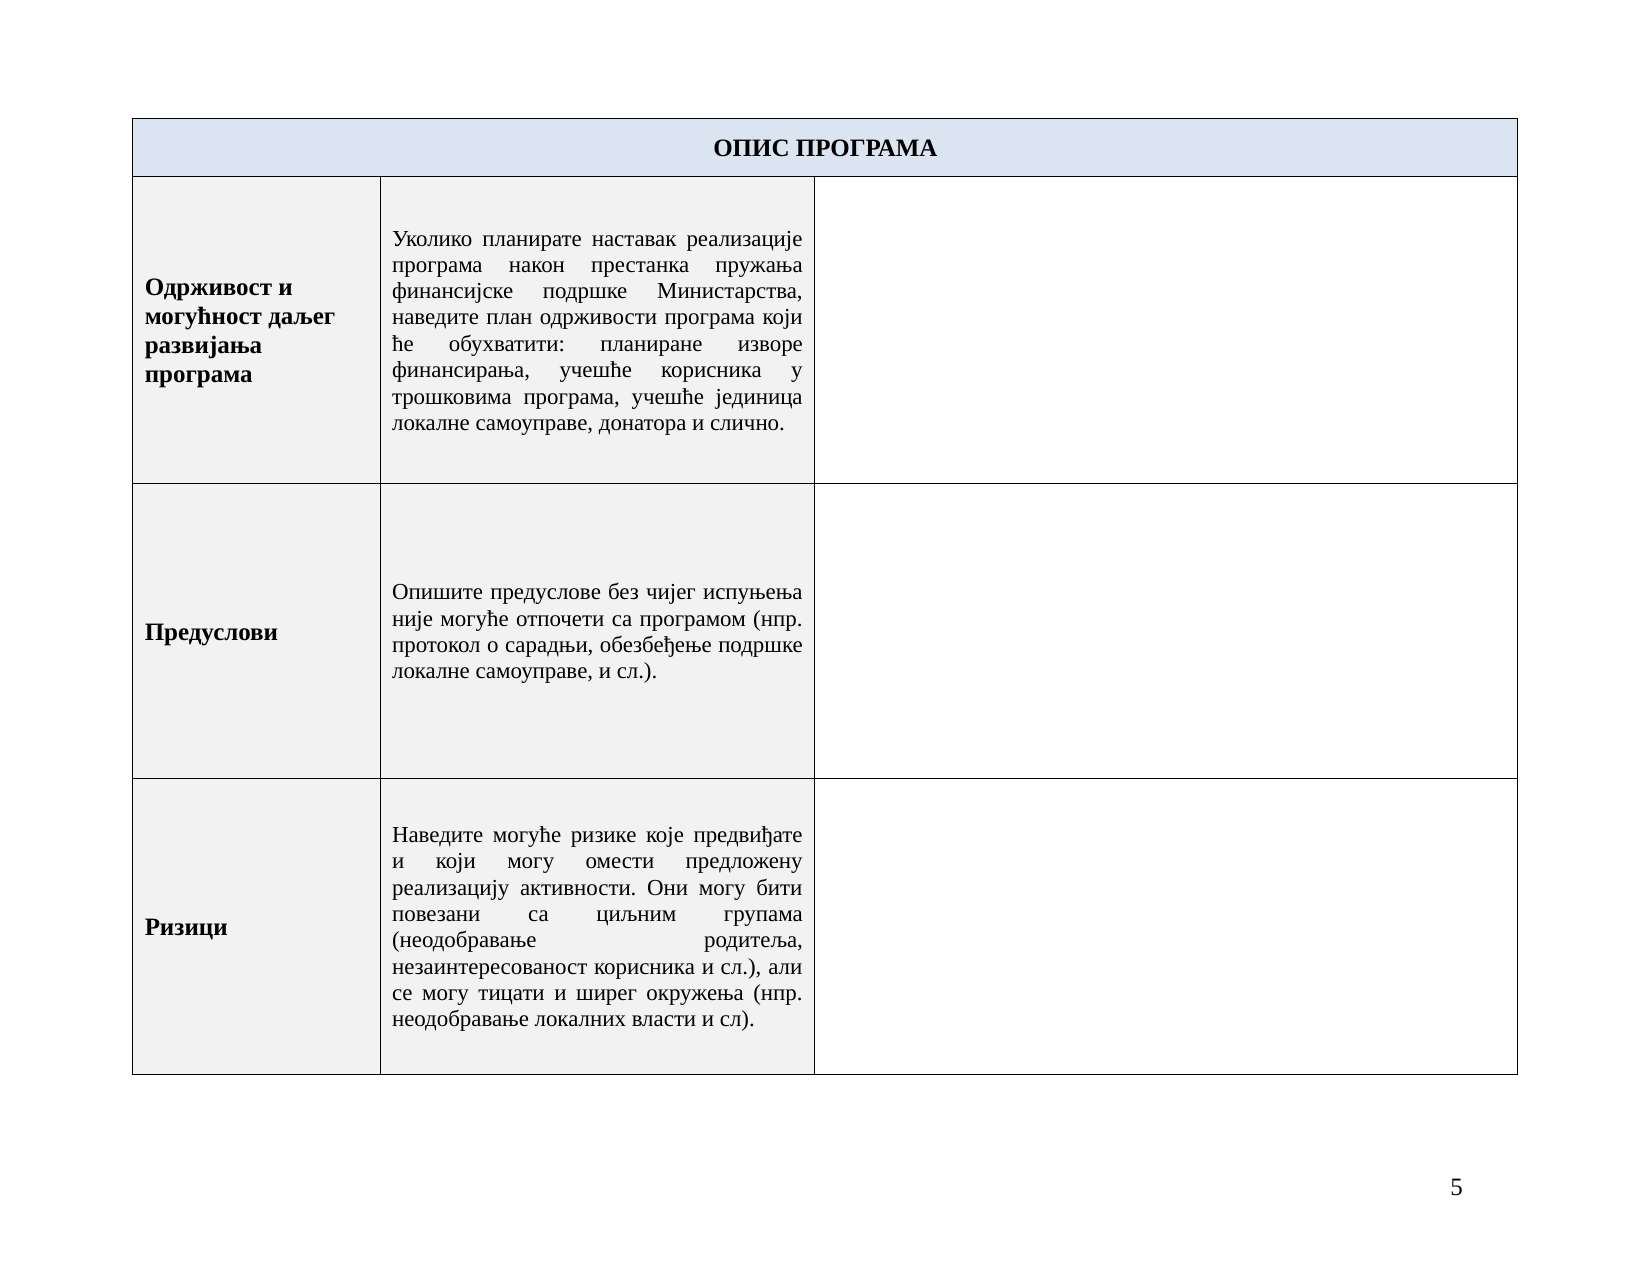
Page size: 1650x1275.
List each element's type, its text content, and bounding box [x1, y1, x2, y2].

table_header ОПИС ПРОГРАМА [133, 119, 1517, 176]
table_cell Одрживост и могућност даљег развијања програма [133, 177, 380, 483]
table_cell [815, 484, 1517, 778]
table_cell [815, 177, 1517, 483]
table_cell Наведите могуће ризике које предвиђате и који могу омести предложену реализацију активности. Они могу бити повезани са циљним групама (неодобравање родитеља, незаинтересованост корисника и сл.), али се могу тицати и ширег окружења (нпр. неодобравање локалних власти и сл). [381, 779, 814, 1074]
table_cell [815, 779, 1517, 1074]
table_cell Уколико планирате наставак реализације програма након престанка пружања финансијске подршке Министарства, наведите план одрживости програма који ће обухватити: планиране изворе финансирања, учешће корисника у трошковима програма, учешће јединица локалне самоуправе, донатора и слично. [381, 177, 814, 483]
table_cell Опишите предуслове без чијег испуњења није могуће отпочети са програмом (нпр. протокол о сарадњи, обезбеђење подршке локалне самоуправе, и сл.). [381, 484, 814, 778]
table_cell Предуслови [133, 484, 380, 778]
table_cell Ризици [133, 779, 380, 1074]
